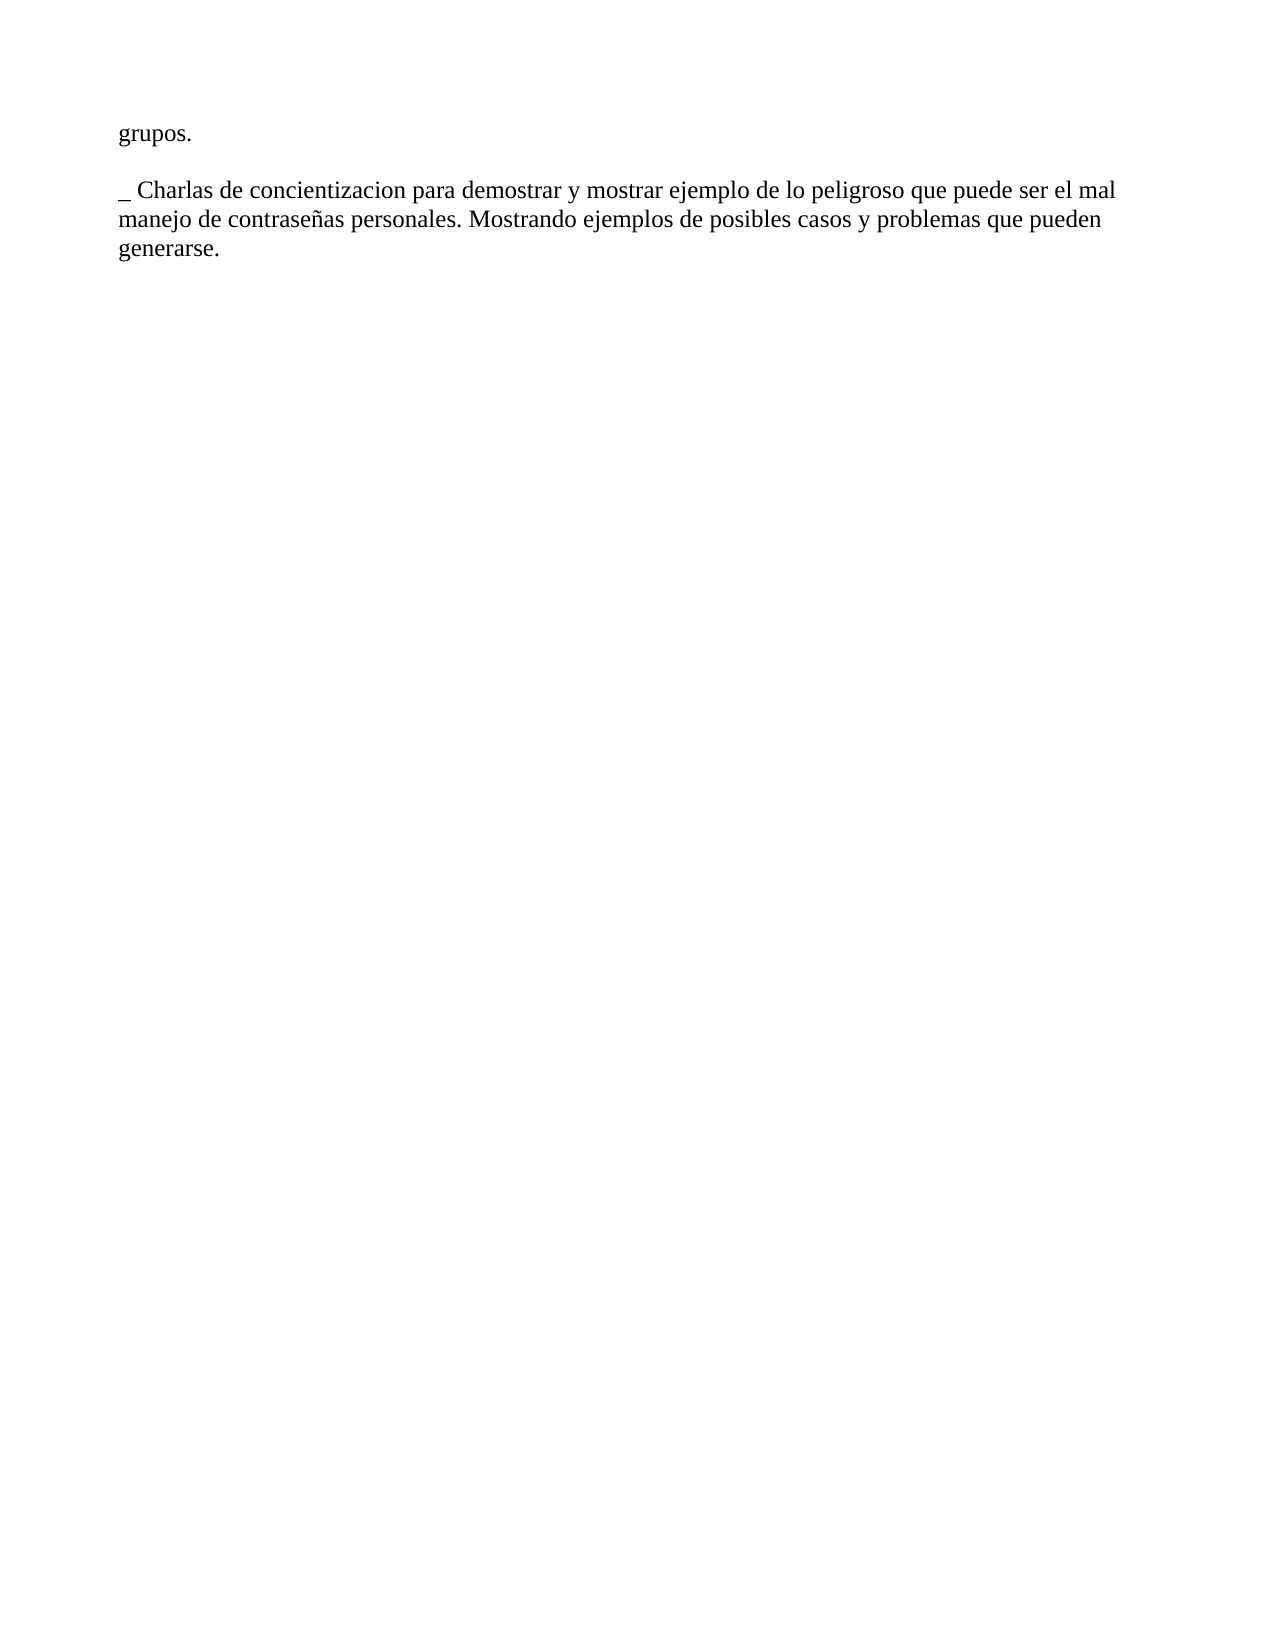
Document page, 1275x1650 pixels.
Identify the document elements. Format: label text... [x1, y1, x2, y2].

text _ Charlas de concientizacion para demostrar y mostrar ejemplo de lo peligroso que puede ser el mal manejo de contraseñas personales. Mostrando ejemplos de posibles casos y problemas que pueden generarse. [118, 176, 1157, 262]
text grupos. [118, 118, 1157, 147]
